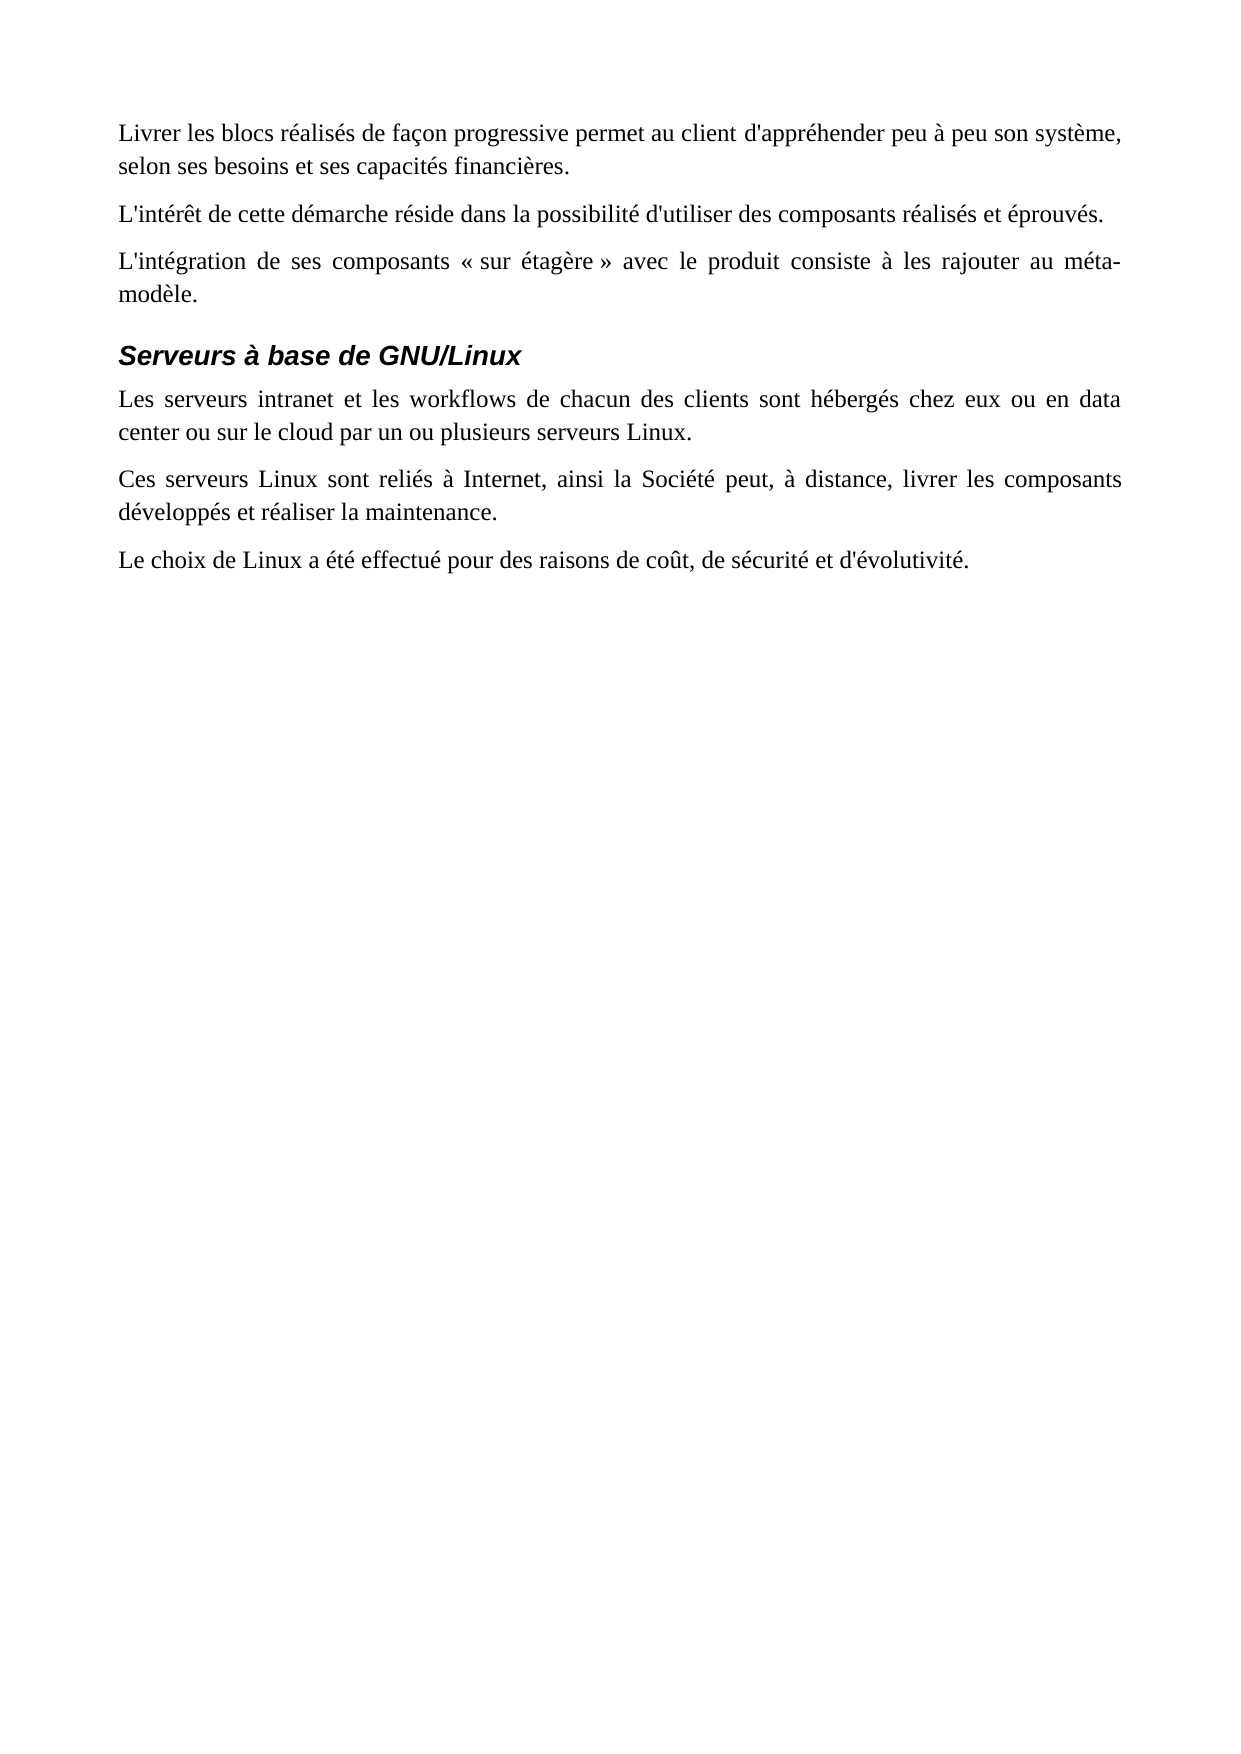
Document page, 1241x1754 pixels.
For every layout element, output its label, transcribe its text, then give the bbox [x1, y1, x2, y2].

text Les serveurs intranet et les workflows de chacun des clients sont hébergés chez eux ou en data center ou sur le cloud par un ou plusieurs serveurs Linux. [118, 384, 1122, 446]
text Le choix de Linux a été effectué pour des raisons de coût, de sécurité et d'évolutivité. [118, 545, 1122, 574]
text L'intégration de ses composants « sur étagère » avec le produit consiste à les rajouter au méta-modèle. [118, 246, 1122, 308]
text Ces serveurs Linux sont reliés à Internet, ainsi la Société peut, à distance, livrer les composants développés et réaliser la maintenance. [118, 464, 1122, 526]
subtitle Serveurs à base de GNU/Linux [118, 339, 1122, 371]
text Livrer les blocs réalisés de façon progressive permet au client d'appréhender peu à peu son système, selon ses besoins et ses capacités financières. [118, 118, 1122, 180]
text L'intérêt de cette démarche réside dans la possibilité d'utiliser des composants réalisés et éprouvés. [118, 199, 1122, 227]
